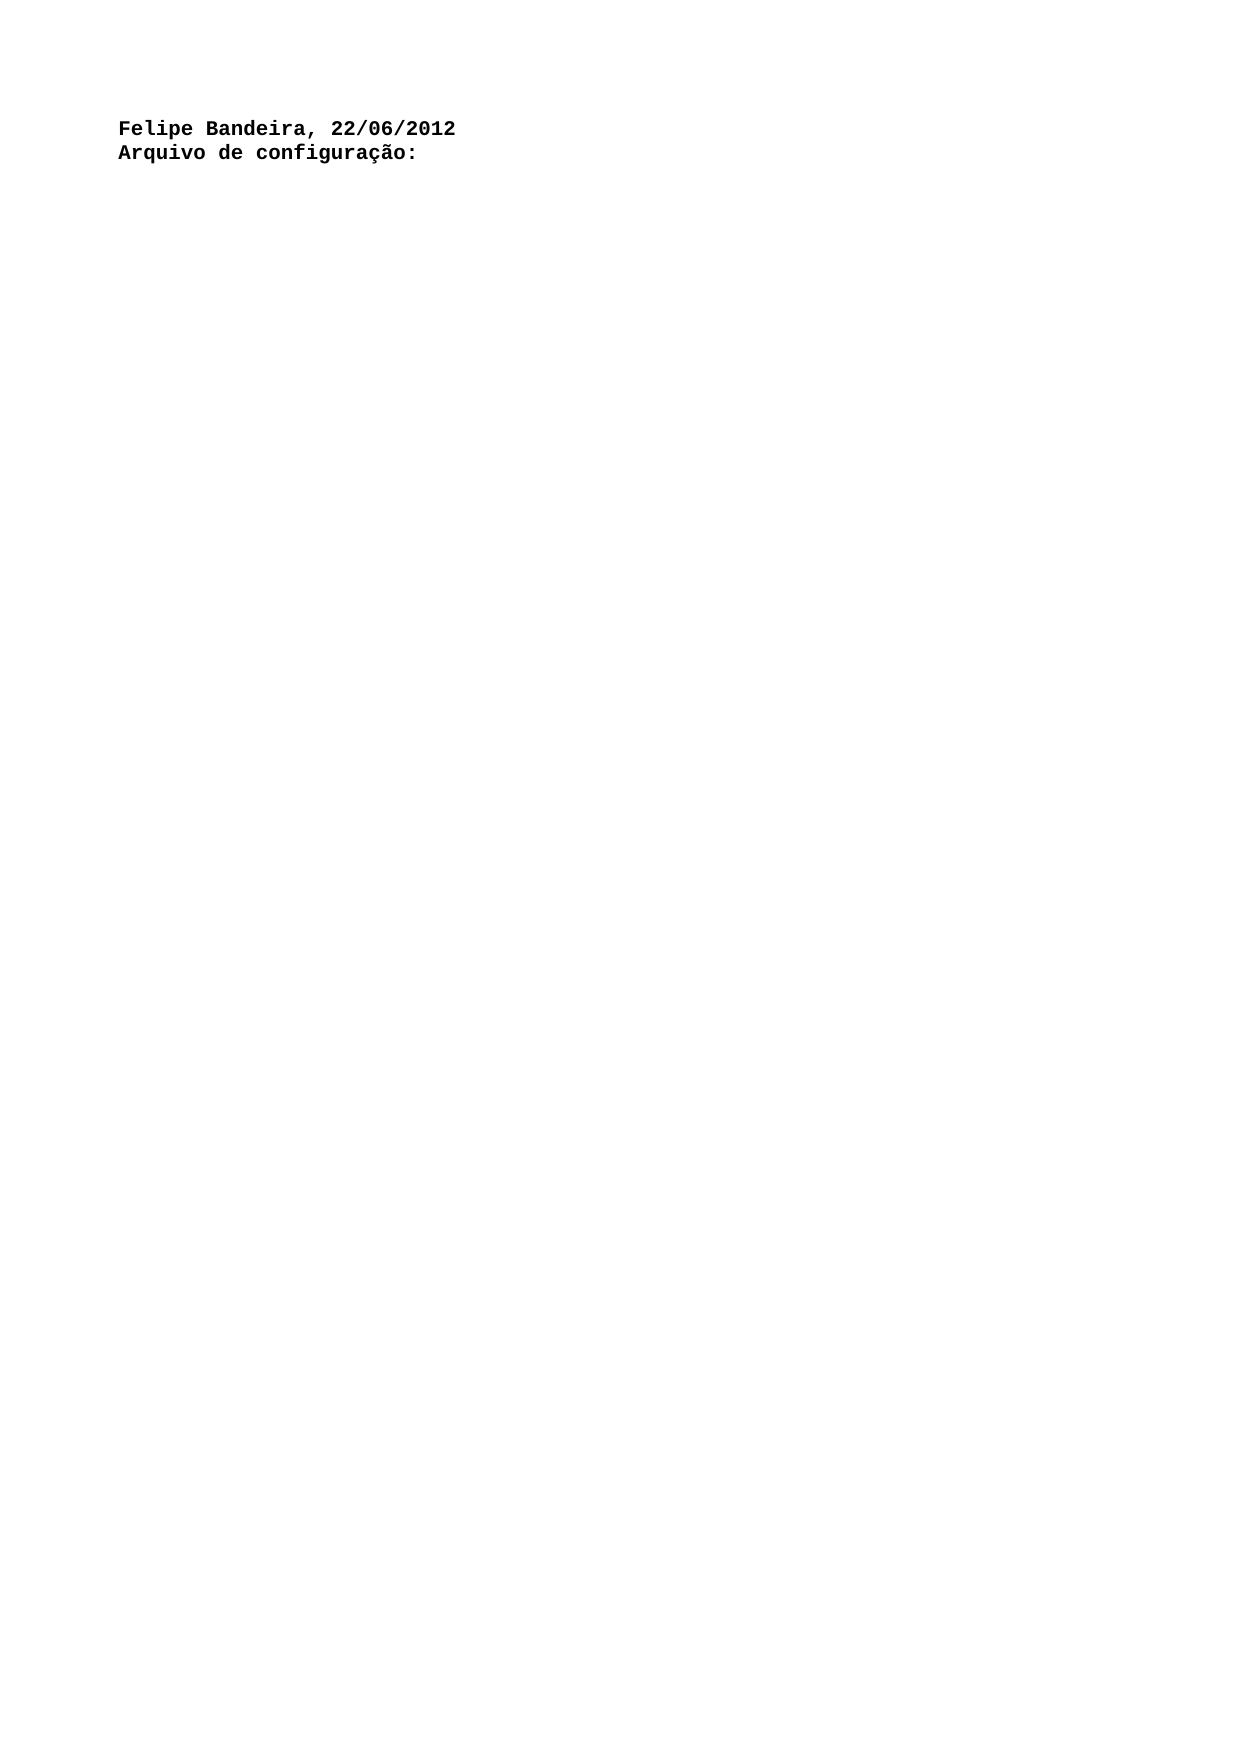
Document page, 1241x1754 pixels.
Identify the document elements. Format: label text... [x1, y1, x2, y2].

text Arquivo de configuração: [118, 142, 1122, 165]
text Felipe Bandeira, 22/06/2012 [118, 118, 1122, 142]
